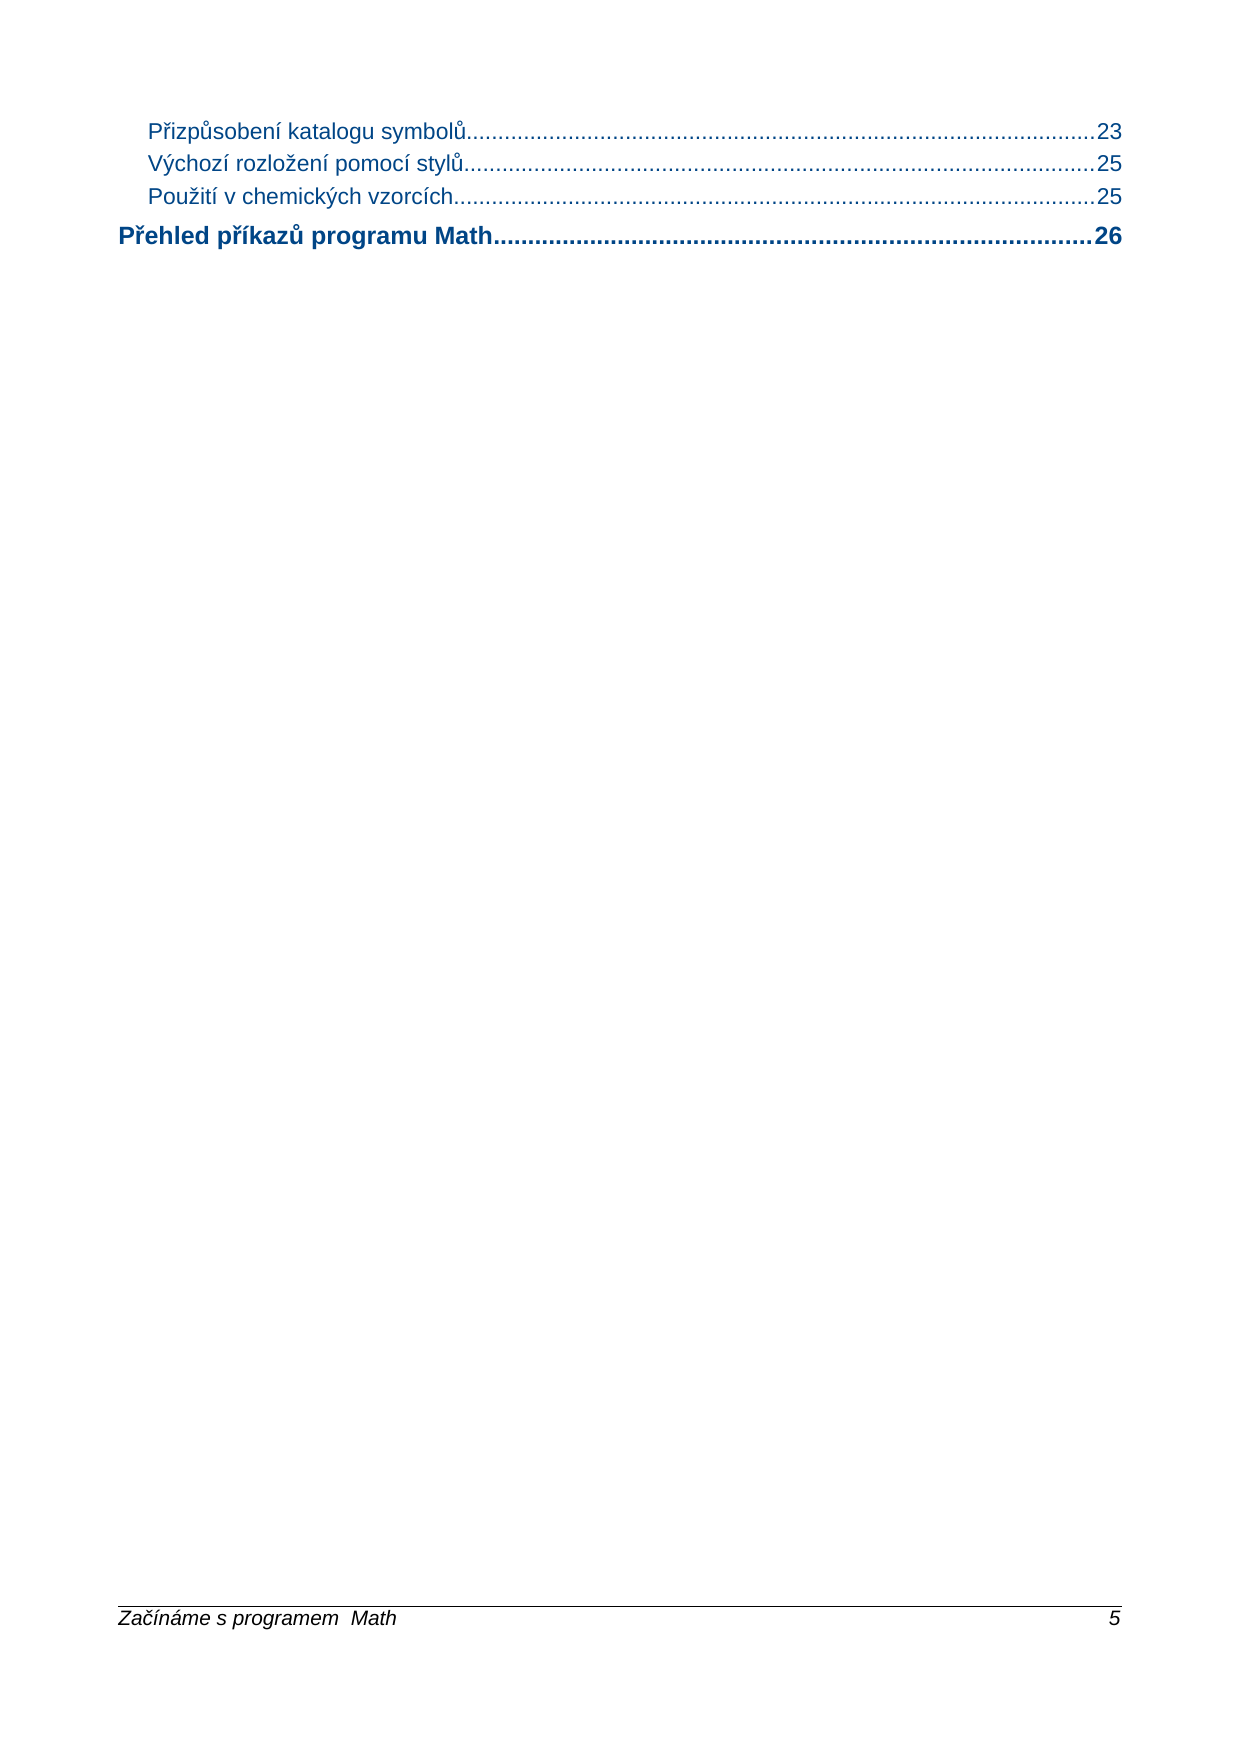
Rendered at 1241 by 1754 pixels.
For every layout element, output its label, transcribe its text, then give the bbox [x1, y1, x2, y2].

text Použití v chemických vzorcích 25 [148, 183, 1122, 209]
text Výchozí rozložení pomocí stylů 25 [148, 150, 1122, 177]
text Přizpůsobení katalogu symbolů 23 [148, 118, 1122, 144]
text Přehled příkazů programu Math 26 [118, 221, 1122, 249]
